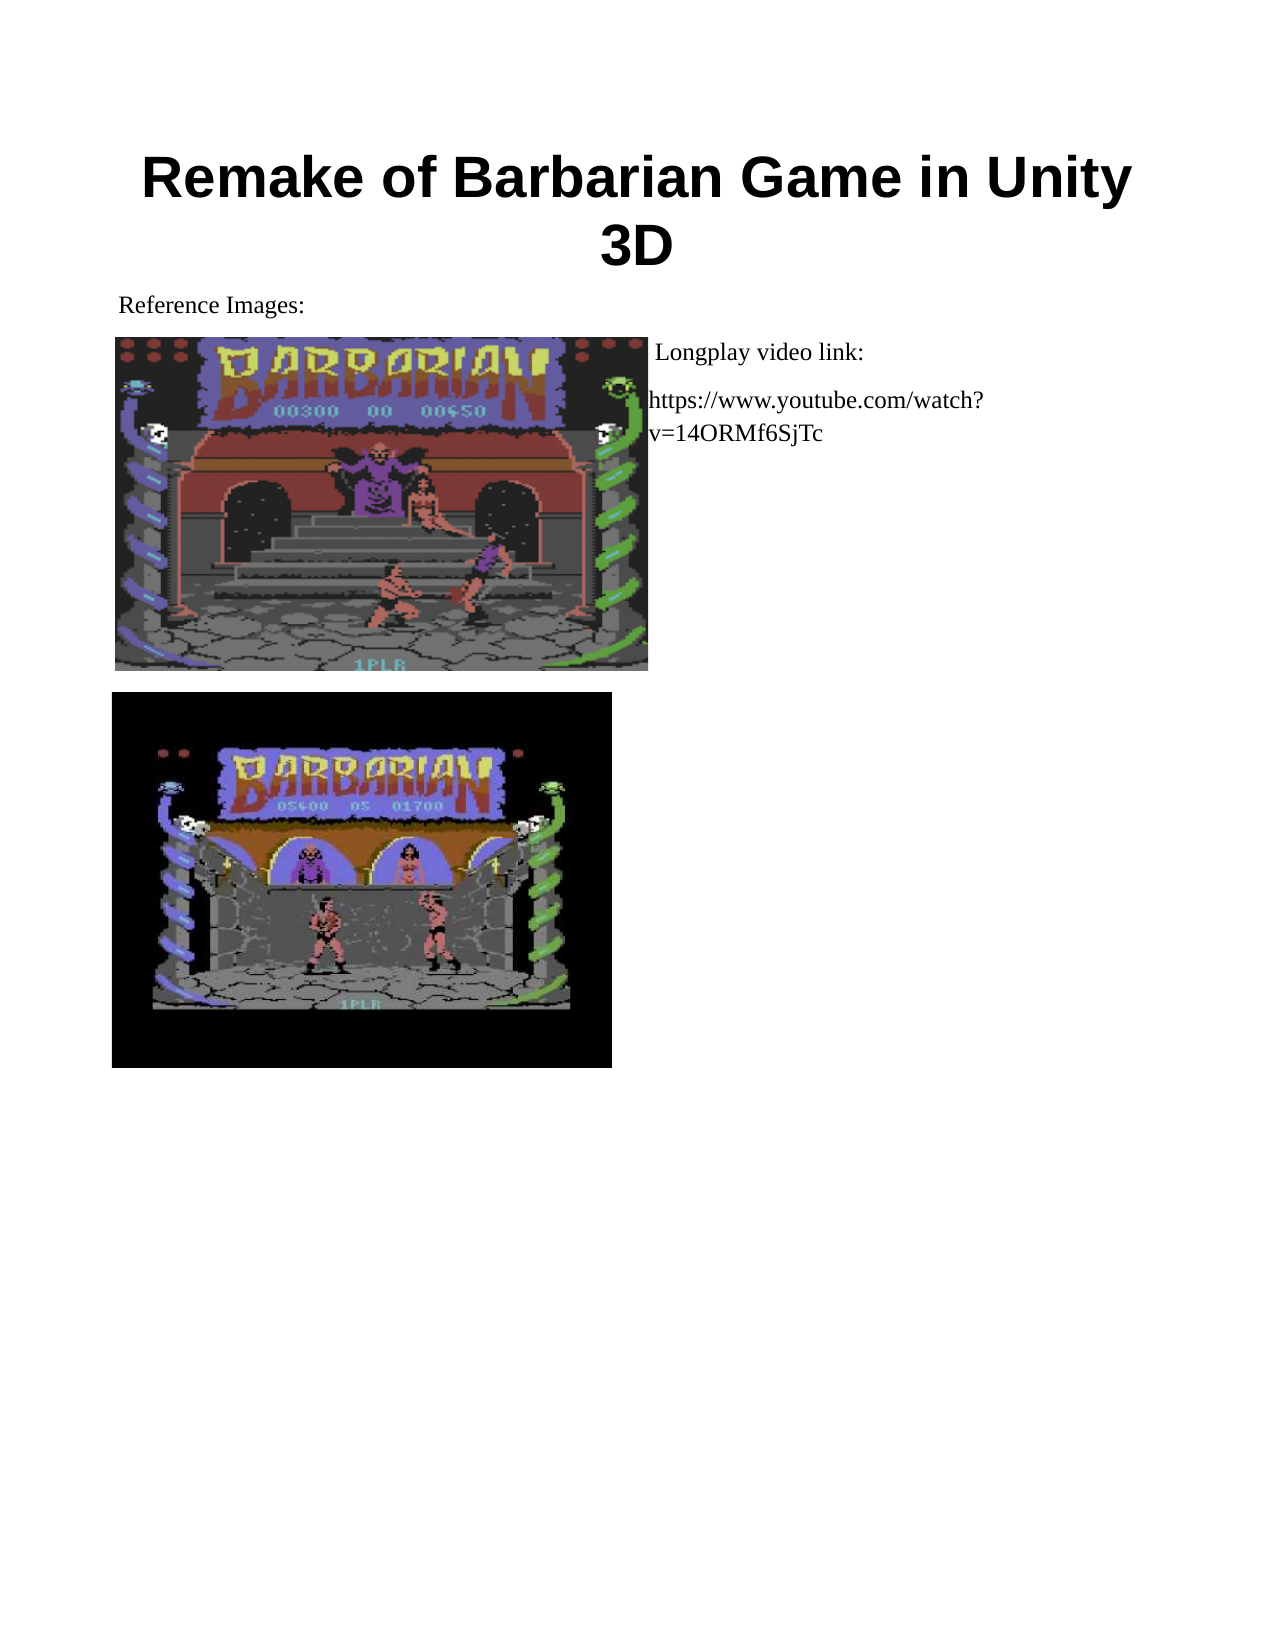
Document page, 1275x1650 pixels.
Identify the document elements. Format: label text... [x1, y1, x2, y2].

title Remake of Barbarian Game in Unity 3D [118, 143, 1157, 277]
text Longplay video link: [649, 337, 1157, 366]
text Reference Images: [118, 290, 1157, 318]
picture [111, 692, 612, 1068]
picture [115, 337, 649, 671]
text https://www.youtube.com/watch?v=14ORMf6SjTc [649, 385, 1157, 447]
